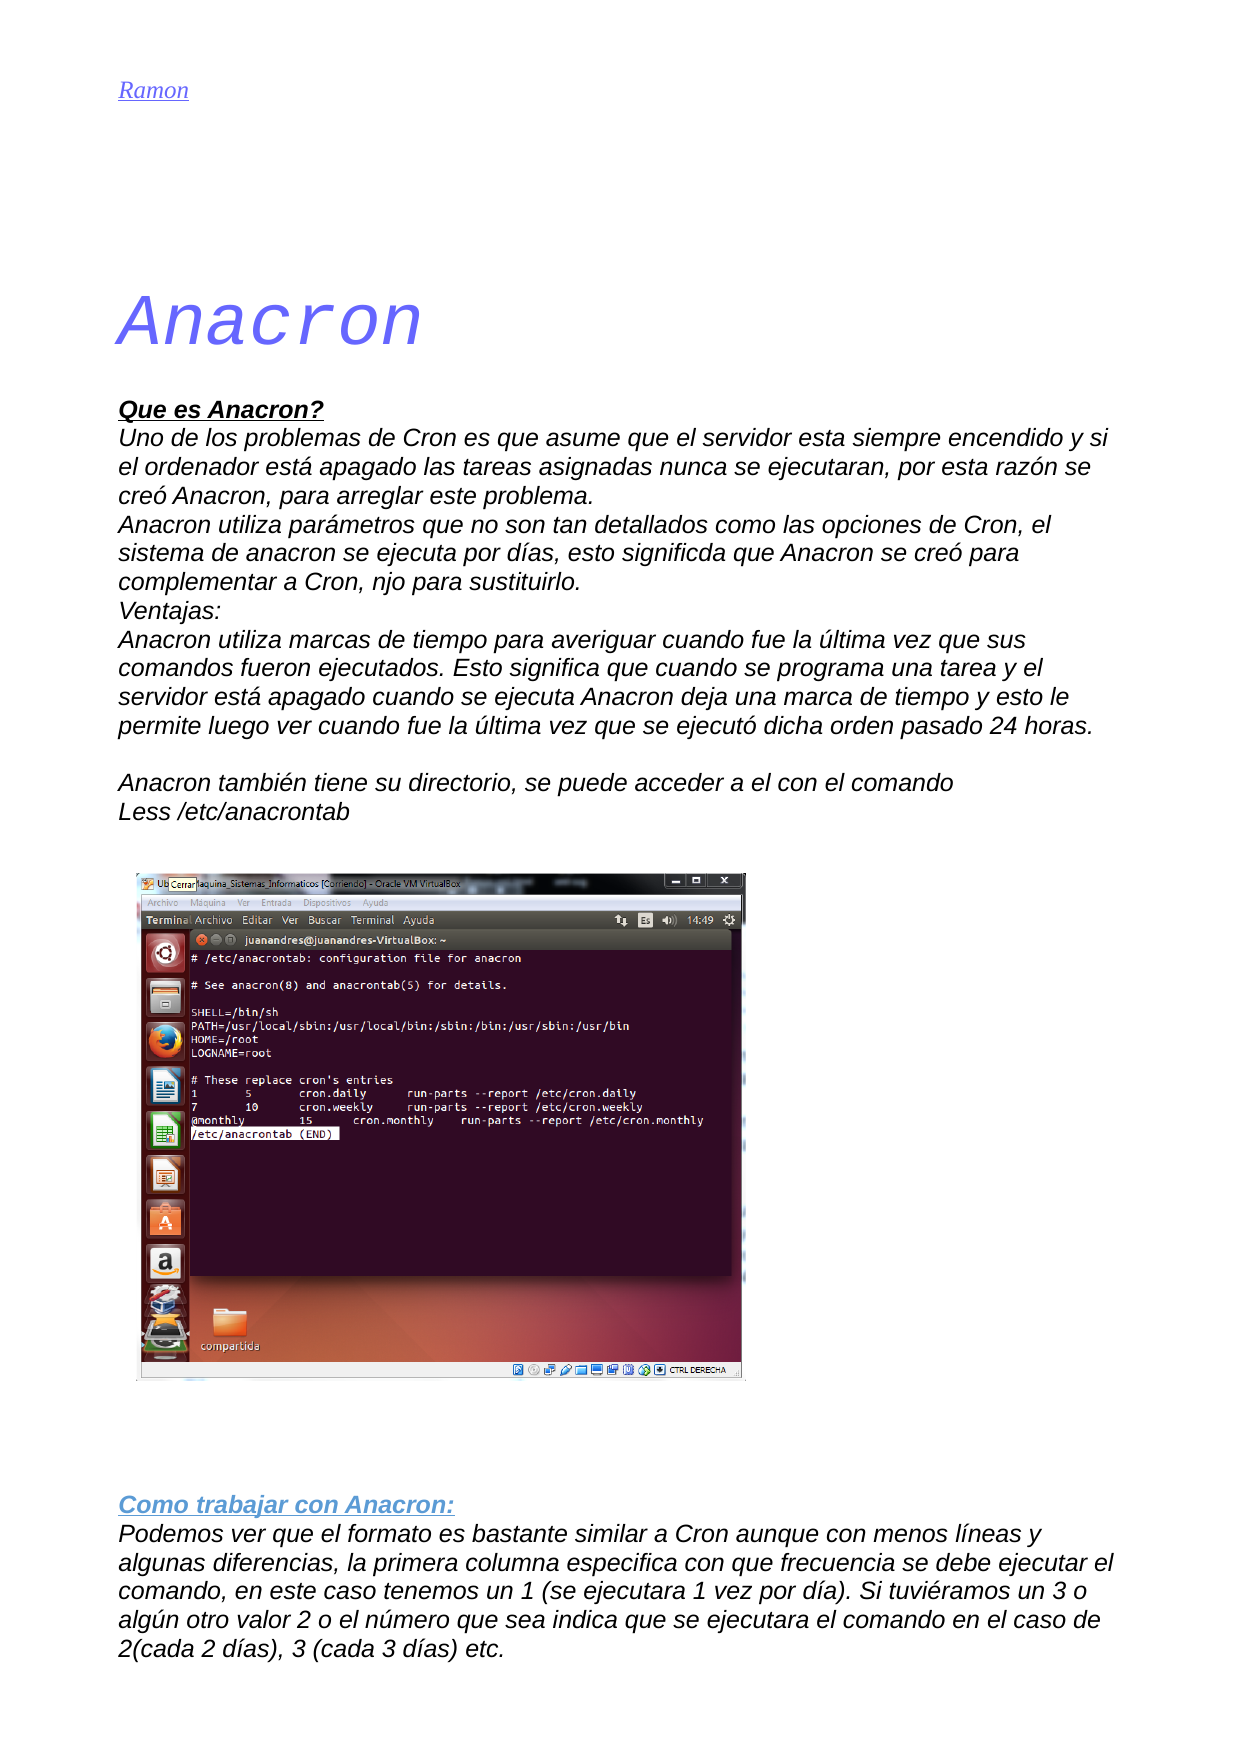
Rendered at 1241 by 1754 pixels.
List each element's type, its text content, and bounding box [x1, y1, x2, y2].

text Ventajas: [118, 596, 1122, 625]
text Less /etc/anacrontab [118, 797, 1122, 826]
text Anacron utiliza parámetros que no son tan detallados como las opciones de Cron, el sistema de anacron se ejecuta por días, esto significda que Anacron se creó para complementar a Cron, njo para sustituirlo. [118, 510, 1122, 596]
text Podemos ver que el formato es bastante similar a Cron aunque con menos líneas y algunas diferencias, la primera columna especifica con que frecuencia se debe ejecutar el comando, en este caso tenemos un 1 (se ejecutara 1 vez por día). Si tuviéramos un 3 o algún otro valor 2 o el número que sea indica que se ejecutara el comando en el caso de 2(cada 2 días), 3 (cada 3 días) etc. [118, 1519, 1122, 1663]
text Anacron utiliza marcas de tiempo para averiguar cuando fue la última vez que sus comandos fueron ejecutados. Esto significa que cuando se programa una tarea y el servidor está apagado cuando se ejecuta Anacron deja una marca de tiempo y esto le permite luego ver cuando fue la última vez que se ejecutó dicha orden pasado 24 horas. [118, 625, 1122, 740]
text Que es Anacron? [118, 395, 1122, 423]
text Anacron también tiene su directorio, se puede acceder a el con el comando [118, 768, 1122, 797]
text Anacron [118, 283, 1122, 366]
text Uno de los problemas de Cron es que asume que el servidor esta siempre encendido y si el ordenador está apagado las tareas asignadas nunca se ejecutaran, por esta razón se creó Anacron, para arreglar este problema. [118, 423, 1122, 510]
text Como trabajar con Anacron: [118, 1490, 1122, 1519]
